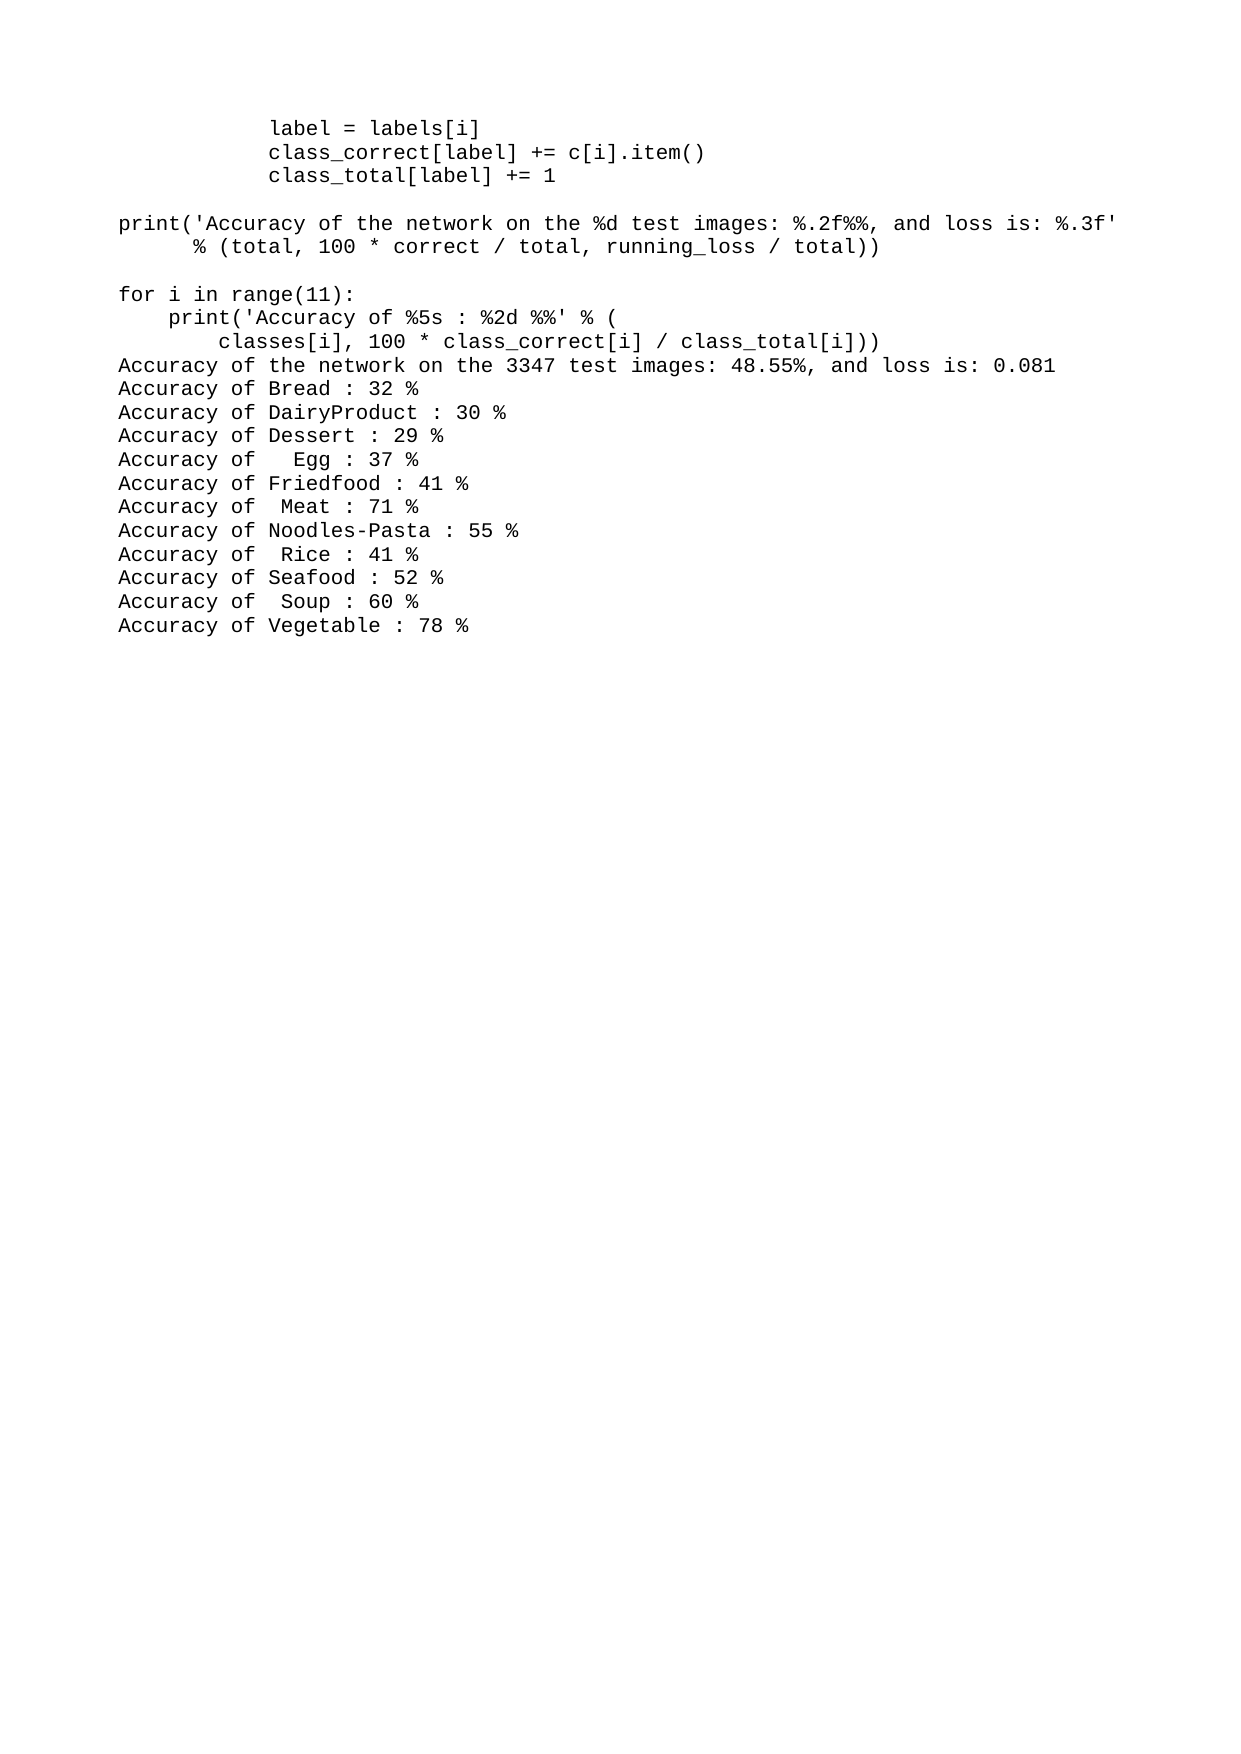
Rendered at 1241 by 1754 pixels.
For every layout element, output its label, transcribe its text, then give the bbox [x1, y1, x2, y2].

text ​ [118, 691, 1122, 715]
text ​ [118, 935, 1122, 959]
text label = labels[i] [118, 118, 1122, 142]
text ​ [118, 189, 1122, 213]
text Accuracy of Friedfood : 41 % [118, 473, 1122, 496]
text Accuracy of Seafood : 52 % [118, 567, 1122, 591]
text Accuracy of Egg : 37 % [118, 449, 1122, 473]
text ​ [118, 260, 1122, 284]
text Accuracy of Dessert : 29 % [118, 426, 1122, 449]
text Accuracy of DairyProduct : 30 % [118, 402, 1122, 426]
text for i in range(11): [118, 284, 1122, 307]
text Accuracy of Noodles-Pasta : 55 % [118, 520, 1122, 544]
text Accuracy of the network on the 3347 test images: 48.55%, and loss is: 0.081 [118, 354, 1122, 378]
text Accuracy of Soup : 60 % [118, 591, 1122, 615]
text class_total[label] += 1 [118, 165, 1122, 189]
text class_correct[label] += c[i].item() [118, 142, 1122, 165]
text Accuracy of Vegetable : 78 % [118, 615, 1122, 638]
text print('Accuracy of the network on the %d test images: %.2f%%, and loss is: %.3f' [118, 213, 1122, 236]
text Accuracy of Bread : 32 % [118, 378, 1122, 402]
text ​ [118, 668, 1122, 691]
text classes[i], 100 * class_correct[i] / class_total[i])) [118, 331, 1122, 354]
text ​ [118, 715, 1122, 739]
text Accuracy of Rice : 41 % [118, 544, 1122, 567]
text print('Accuracy of %5s : %2d %%' % ( [118, 307, 1122, 331]
text % (total, 100 * correct / total, running_loss / total)) [118, 236, 1122, 260]
text Accuracy of Meat : 71 % [118, 496, 1122, 520]
